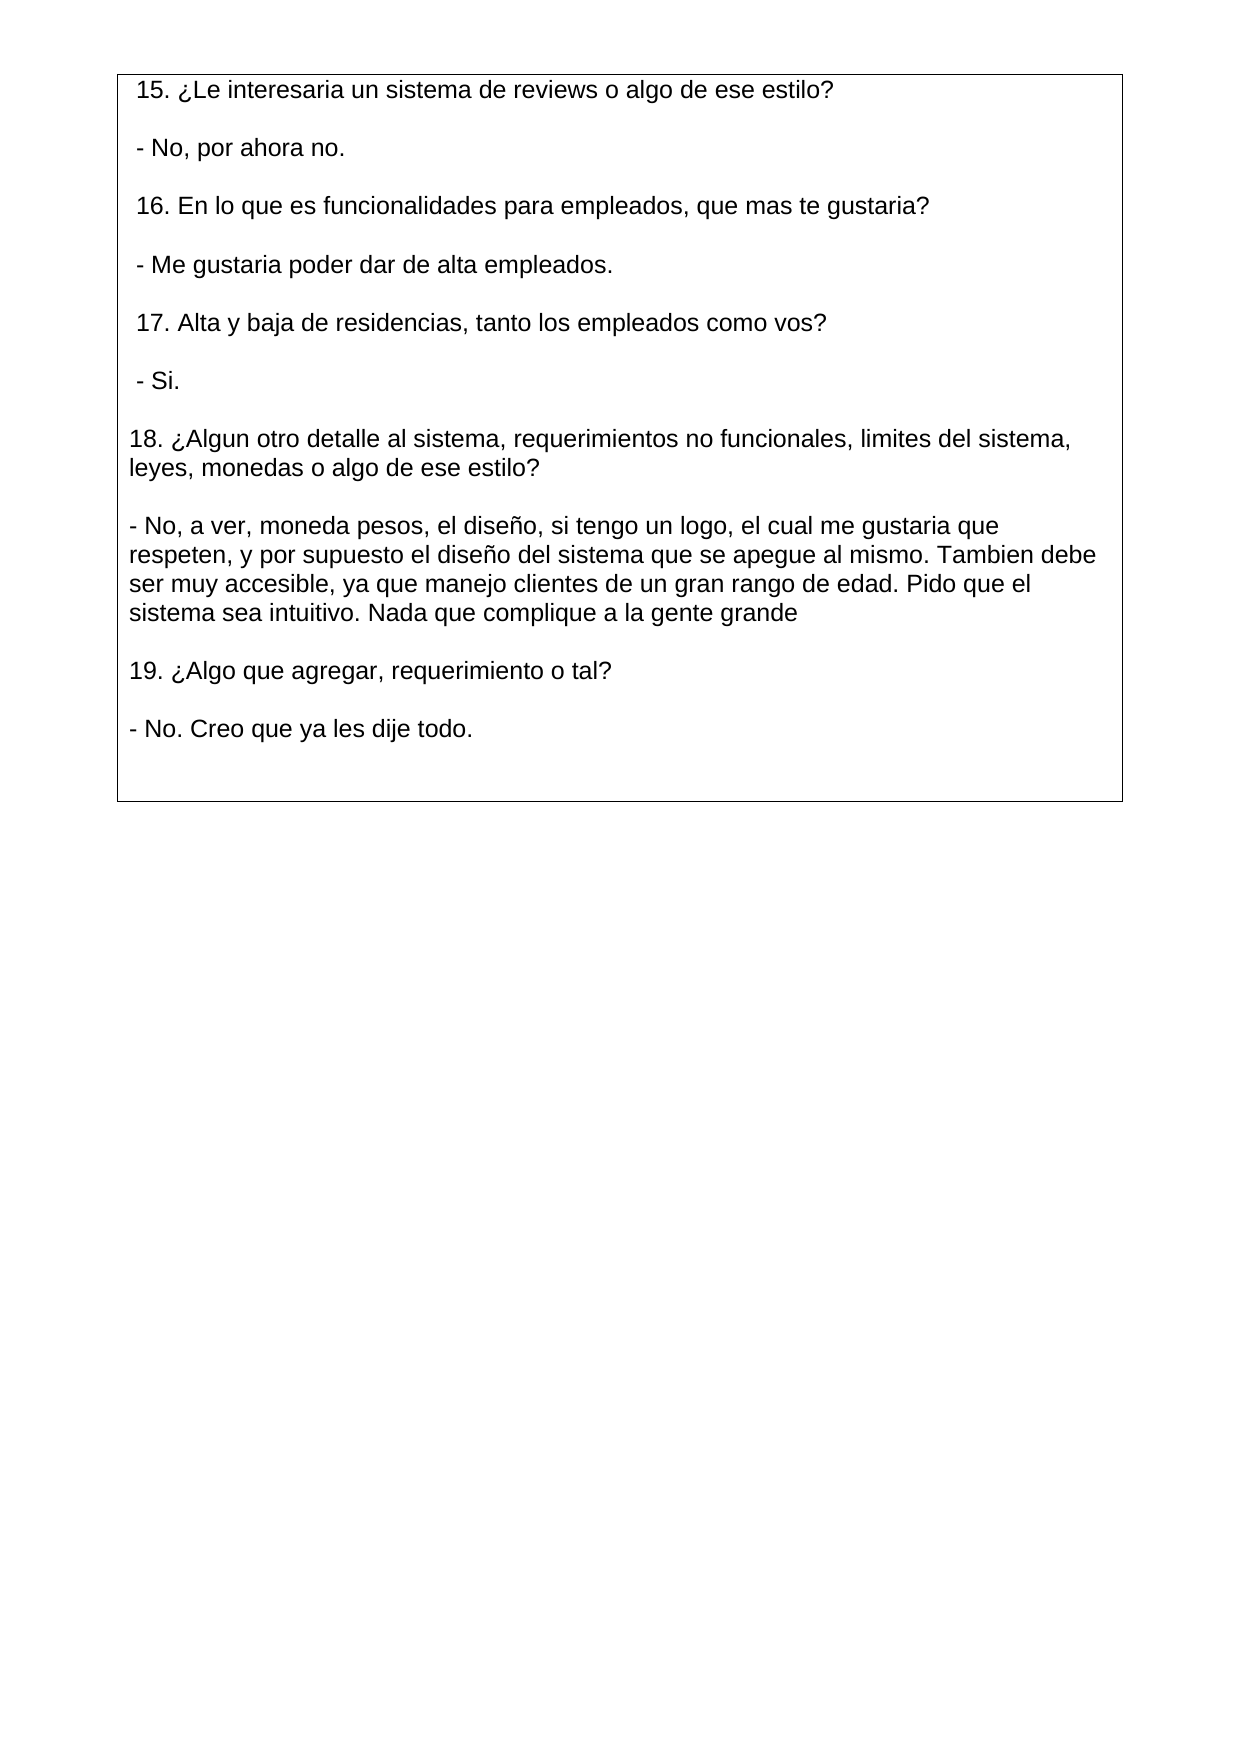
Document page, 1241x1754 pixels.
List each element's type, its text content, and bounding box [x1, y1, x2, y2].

table_cell 15. ¿Le interesaria un sistema de reviews o algo de ese estilo? - No, por ahora no. 16. En lo que es funcionalidades para empleados, que mas te gustaria? - Me gustaria poder dar de alta empleados. 17. Alta y baja de residencias, tanto los empleados como vos? - Si. 18. ¿Algun otro detalle al sistema, requerimientos no funcionales, limites del sistema, leyes, monedas o algo de ese estilo? - No, a ver, moneda pesos, el diseño, si tengo un logo, el cual me gustaria que respeten, y por supuesto el diseño del sistema que se apegue al mismo. Tambien debe ser muy accesible, ya que manejo clientes de un gran rango de edad. Pido que el sistema sea intuitivo. Nada que complique a la gente grande 19. ¿Algo que agregar, requerimiento o tal? - No. Creo que ya les dije todo. [118, 75, 1122, 801]
